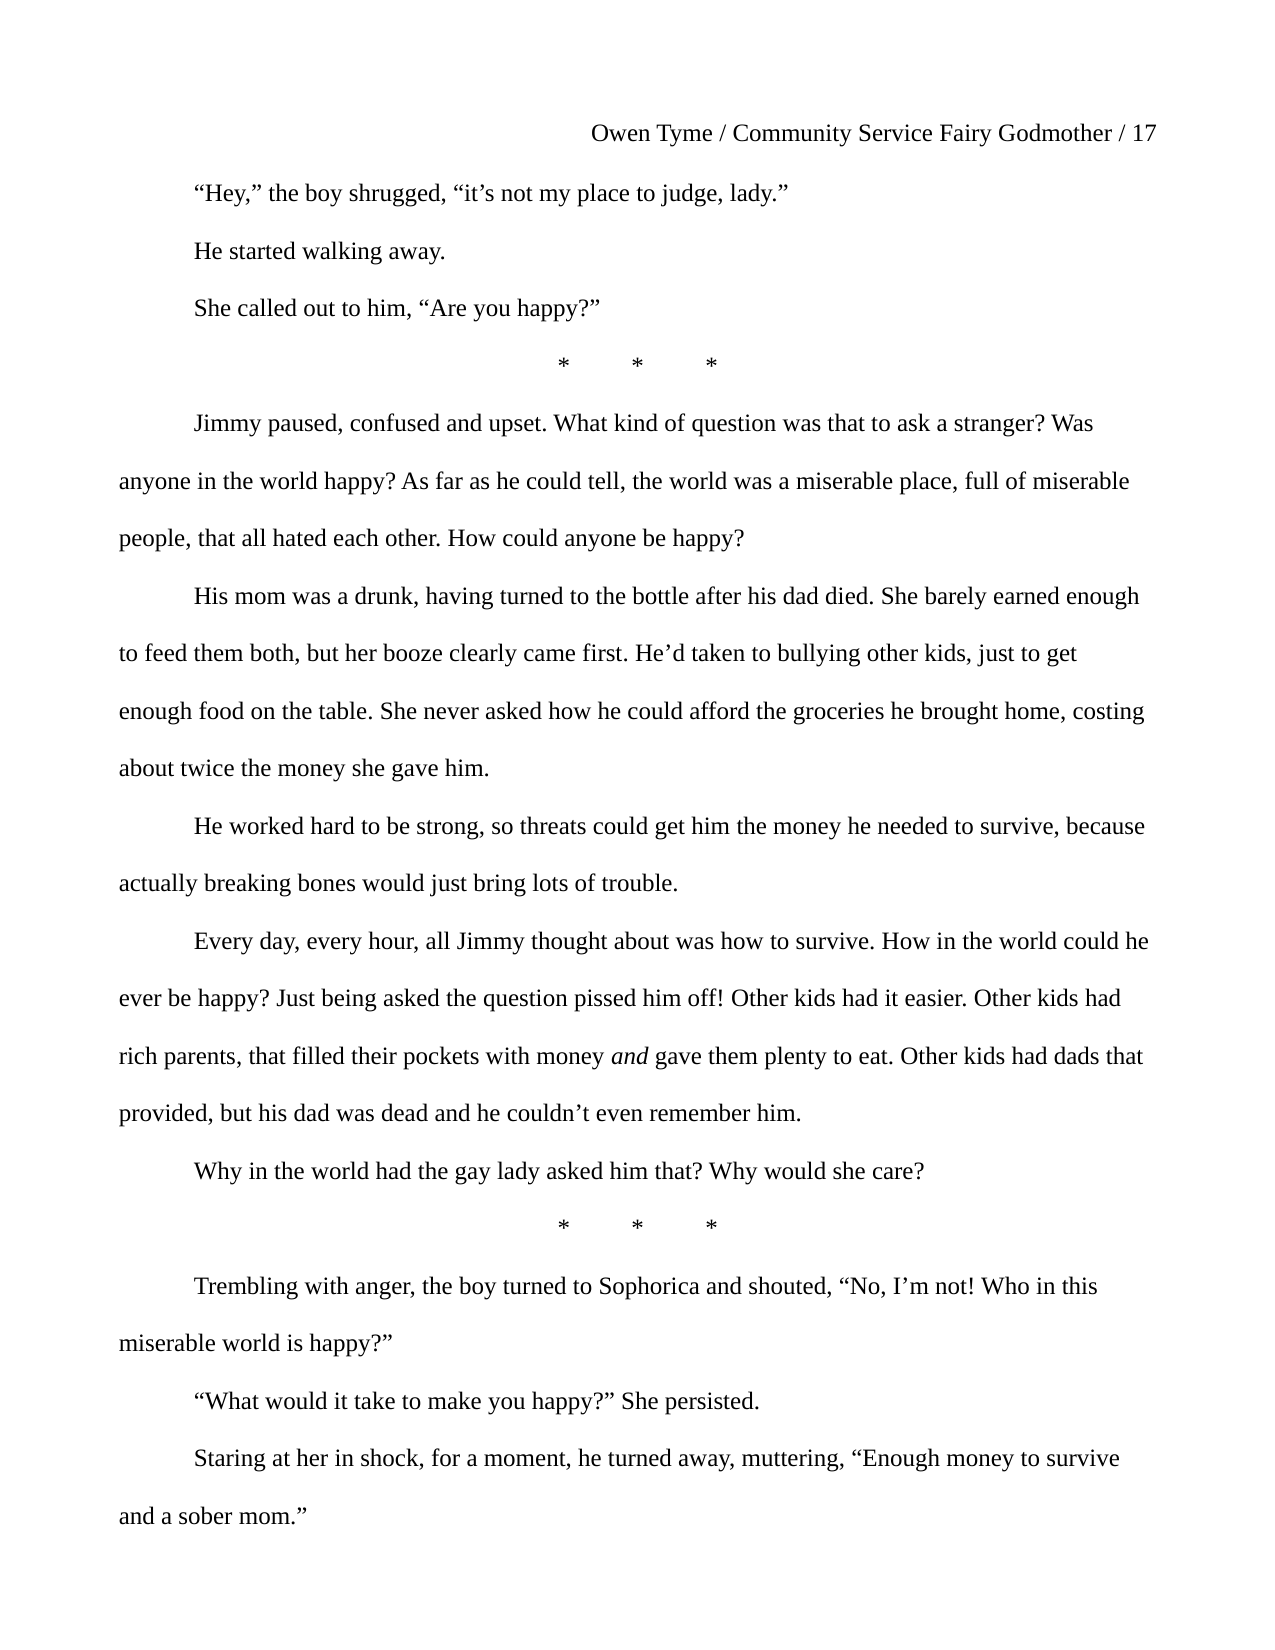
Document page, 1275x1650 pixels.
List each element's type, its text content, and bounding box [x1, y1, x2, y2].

text “Hey,” the boy shrugged, “it’s not my place to judge, lady.” [118, 178, 1156, 207]
text Jimmy paused, confused and upset. What kind of question was that to ask a stranger? Was anyone in the world happy? As far as he could tell, the world was a miserable place, full of miserable people, that all hated each other. How could anyone be happy? [118, 408, 1156, 552]
text * * * [118, 351, 1156, 380]
text Staring at her in shock, for a moment, he turned away, muttering, “Enough money to survive and a sober mom.” [118, 1443, 1156, 1530]
text His mom was a drunk, having turned to the bottle after his dad died. She barely earned enough to feed them both, but her booze clearly came first. He’d taken to bullying other kids, just to get enough food on the table. She never asked how he could afford the groceries he brought home, costing about twice the money she gave him. [118, 581, 1156, 782]
text “What would it take to make you happy?” She persisted. [118, 1386, 1156, 1415]
text * * * [118, 1213, 1156, 1242]
text Why in the world had the gay lady asked him that? Why would she care? [118, 1156, 1156, 1185]
text Every day, every hour, all Jimmy thought about was how to survive. How in the world could he ever be happy? Just being asked the question pissed him off! Other kids had it easier. Other kids had rich parents, that filled their pockets with money and gave them plenty to eat. Other kids had dads that provided, but his dad was dead and he couldn’t even remember him. [118, 926, 1156, 1127]
text Trembling with anger, the boy turned to Sophorica and shouted, “No, I’m not! Who in this miserable world is happy?” [118, 1271, 1156, 1357]
text He worked hard to be strong, so threats could get him the money he needed to survive, because actually breaking bones would just bring lots of trouble. [118, 811, 1156, 897]
text She called out to him, “Are you happy?” [118, 293, 1156, 322]
text He started walking away. [118, 236, 1156, 265]
